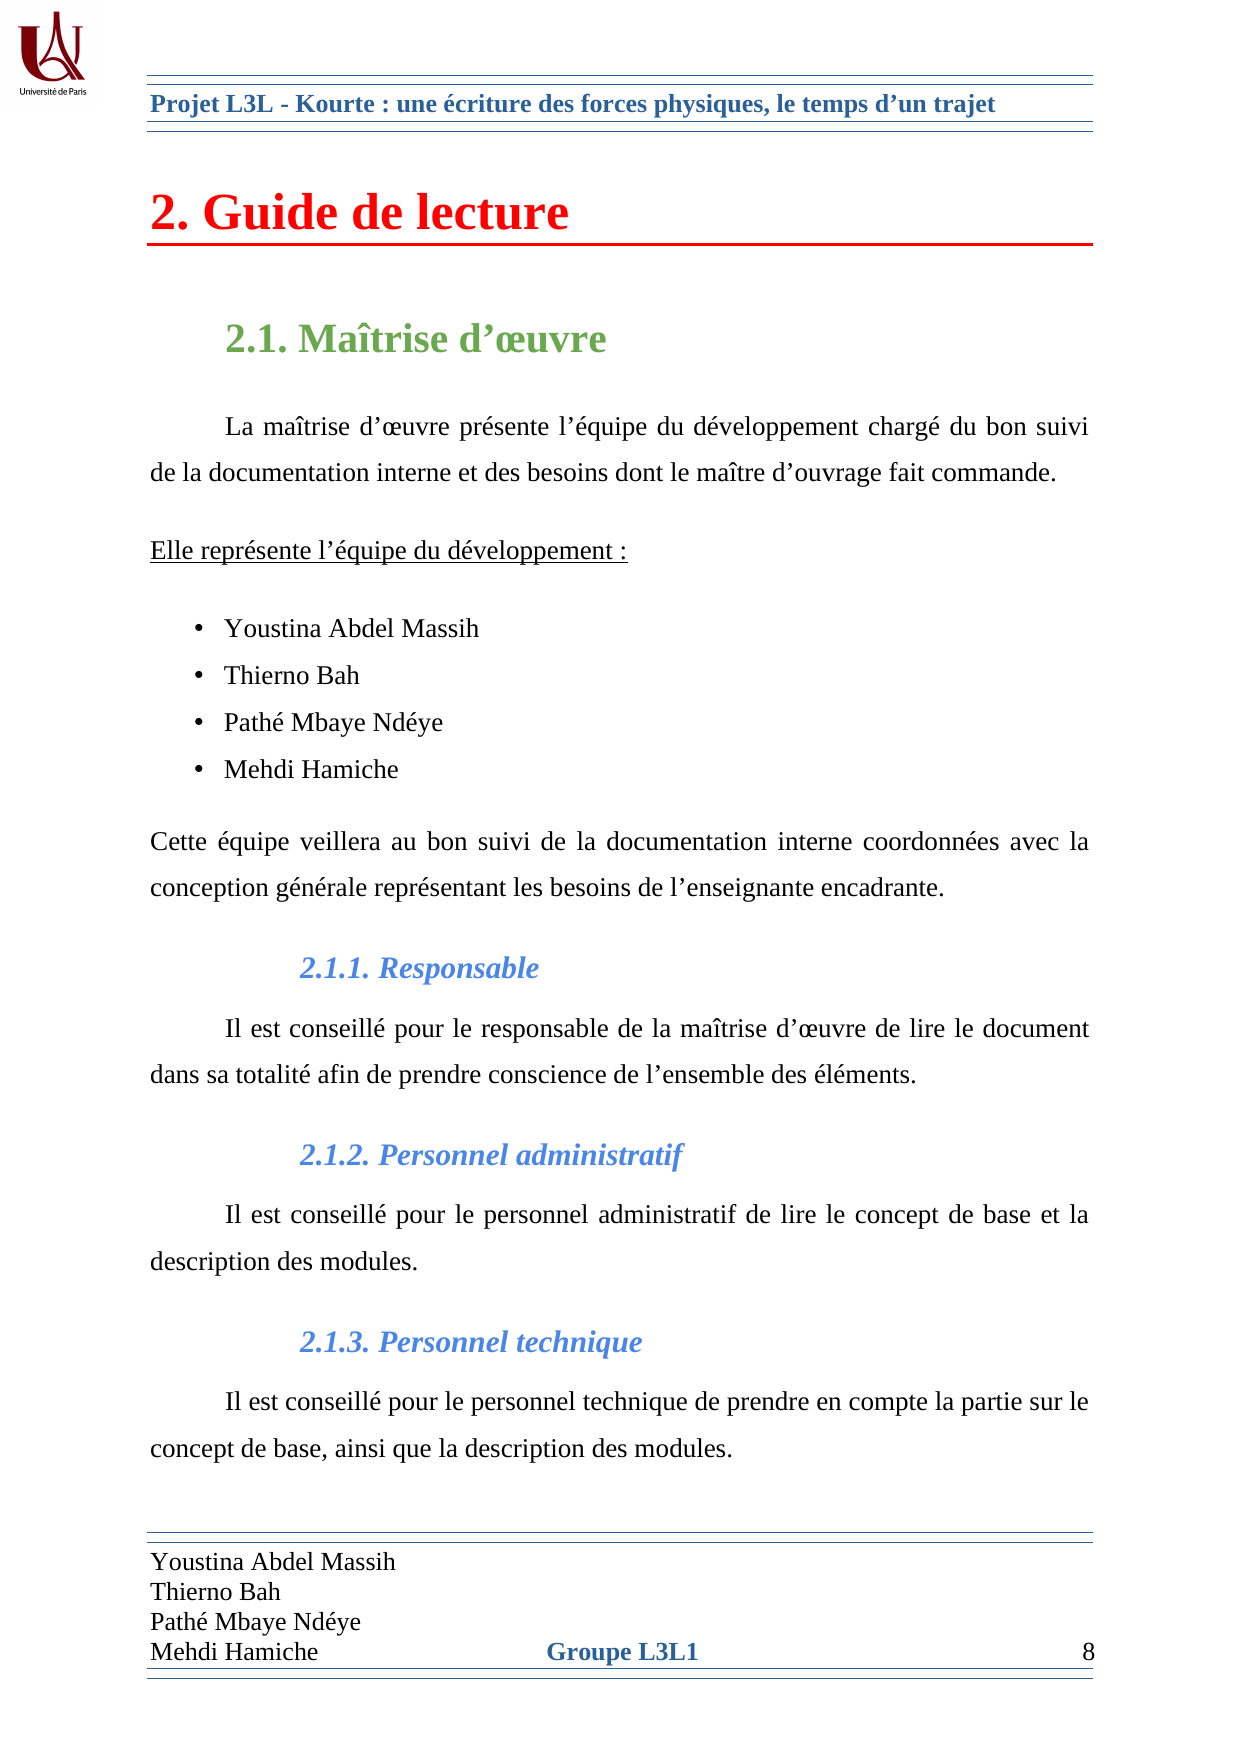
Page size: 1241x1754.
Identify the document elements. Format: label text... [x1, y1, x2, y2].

text Elle représente l’équipe du développement : [150, 534, 1090, 566]
text Il est conseillé pour le personnel administratif de lire le concept de base et la description des modules. [150, 1198, 1090, 1276]
subtitle 2.1.2. Personnel administratif [225, 1136, 1090, 1172]
list Youstina Abdel Massih [194, 612, 1090, 644]
text La maîtrise d’œuvre présente l’équipe du développement chargé du bon suivi de la documentation interne et des besoins dont le maître d’ouvrage fait commande. [150, 410, 1090, 488]
subtitle 2.1. Maîtrise d’œuvre [150, 313, 1090, 361]
list Pathé Mbaye Ndéye [194, 706, 224, 737]
picture [0, 0, 101, 107]
list Pathé Mbaye Ndéye [443, 706, 1090, 737]
list Thierno Bah [194, 659, 1090, 691]
text Il est conseillé pour le personnel technique de prendre en compte la partie sur le concept de base, ainsi que la description des modules. [150, 1385, 1090, 1463]
text Cette équipe veillera au bon suivi de la documentation interne coordonnées avec la conception générale représentant les besoins de l’enseignante encadrante. [150, 825, 1090, 903]
list Mehdi Hamiche [194, 753, 1090, 784]
subtitle 2. Guide de lecture [147, 178, 1093, 243]
text Il est conseillé pour le responsable de la maîtrise d’œuvre de lire le document dans sa totalité afin de prendre conscience de l’ensemble des éléments. [150, 1012, 1090, 1089]
subtitle 2.1.1. Responsable [225, 949, 1090, 985]
subtitle 2.1.3. Personnel technique [225, 1323, 1090, 1359]
